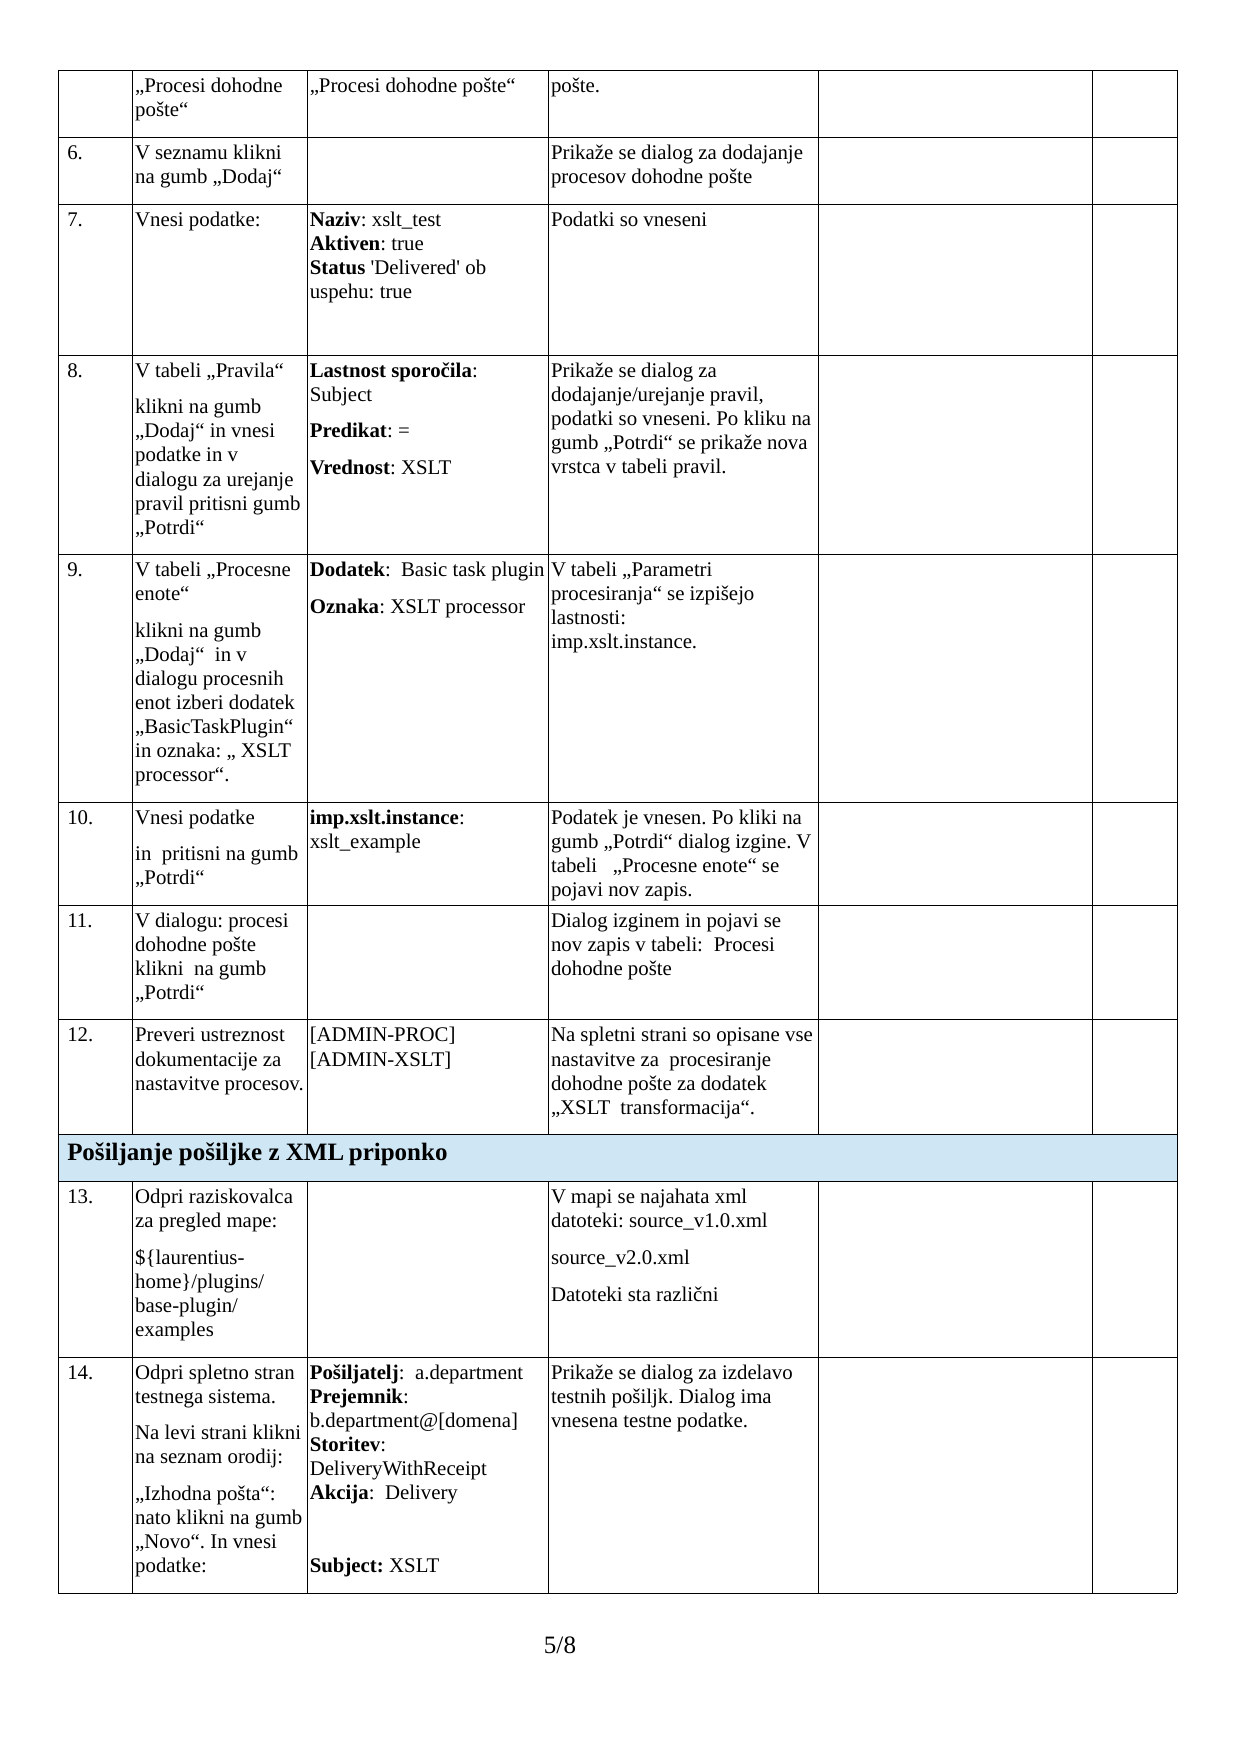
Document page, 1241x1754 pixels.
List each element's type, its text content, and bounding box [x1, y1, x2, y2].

table_cell Podatki so vneseni [549, 205, 818, 355]
table_cell Odpri raziskovalca za pregled mape: ${laurentius-home}/plugins/base-plugin/examples [133, 1182, 307, 1357]
table_cell [308, 138, 548, 203]
table_cell Podatek je vnesen. Po kliki na gumb „Potrdi“ dialog izgine. V tabeli „Procesne enote“ se pojavi nov zapis. [549, 803, 818, 905]
table_cell [819, 1358, 1092, 1592]
table_cell [59, 356, 132, 554]
table_cell [1093, 1182, 1177, 1357]
table_cell [59, 205, 132, 355]
table_cell Naziv: xslt_test Aktiven: true Status 'Delivered' ob uspehu: true [308, 205, 548, 355]
table_cell [59, 906, 132, 1019]
table_cell [1093, 803, 1177, 905]
table_cell [59, 138, 132, 203]
table_cell [1093, 906, 1177, 1019]
table_cell [308, 1182, 548, 1357]
table_cell [819, 205, 1092, 355]
table_cell Vnesi podatke: [133, 205, 307, 355]
table_cell Preveri ustreznost dokumentacije za nastavitve procesov. [133, 1020, 307, 1134]
table_cell [819, 71, 1092, 137]
table_cell [59, 1020, 132, 1134]
table_cell [819, 555, 1092, 802]
table_cell [59, 803, 132, 905]
table_cell [59, 71, 132, 137]
table_cell [59, 1358, 132, 1592]
table_cell [819, 138, 1092, 203]
table_cell [819, 803, 1092, 905]
table_cell [1093, 555, 1177, 802]
table_cell [1093, 1358, 1177, 1592]
table_cell [1093, 71, 1177, 137]
table_cell Na spletni strani so opisane vse nastavitve za procesiranje dohodne pošte za dodatek „XSLT transformacija“. [549, 1020, 818, 1134]
table_cell Odpri spletno stran testnega sistema. Na levi strani klikni na seznam orodij: „Izhodna pošta“: nato klikni na gumb „Novo“. In vnesi podatke: [133, 1358, 307, 1592]
table_cell Vnesi podatke in pritisni na gumb „Potrdi“ [133, 803, 307, 905]
table_cell pošte. [549, 71, 818, 137]
table_cell [1093, 138, 1177, 203]
table_cell [59, 555, 132, 802]
table_cell [ADMIN-PROC] [ADMIN-XSLT] [308, 1020, 548, 1134]
table_cell „Procesi dohodne pošte“ [133, 71, 307, 137]
table_cell „Procesi dohodne pošte“ [308, 71, 548, 137]
table_cell [819, 906, 1092, 1019]
table_cell [59, 1182, 132, 1357]
table_cell [819, 1020, 1092, 1134]
table_cell V tabeli „Parametri procesiranja“ se izpišejo lastnosti: imp.xslt.instance. [549, 555, 818, 802]
table_cell Pošiljatelj: a.department Prejemnik: b.department@[domena] Storitev: DeliveryWithReceipt Akcija: Delivery Subject: XSLT [308, 1358, 548, 1592]
table_cell [819, 356, 1092, 554]
table_cell [819, 1182, 1092, 1357]
table_cell [1093, 205, 1177, 355]
table_cell V mapi se najahata xml datoteki: source_v1.0.xml source_v2.0.xml Datoteki sta različni [549, 1182, 818, 1357]
table_cell Dodatek: Basic task plugin Oznaka: XSLT processor [308, 555, 548, 802]
table_cell V tabeli „Pravila“ klikni na gumb „Dodaj“ in vnesi podatke in v dialogu za urejanje pravil pritisni gumb „Potrdi“ [133, 356, 307, 554]
table_cell [1093, 1020, 1177, 1134]
table_cell Prikaže se dialog za izdelavo testnih pošiljk. Dialog ima vnesena testne podatke. [549, 1358, 818, 1592]
table_cell Prikaže se dialog za dodajanje procesov dohodne pošte [549, 138, 818, 203]
table_cell [1093, 356, 1177, 554]
table_cell V seznamu klikni na gumb „Dodaj“ [133, 138, 307, 203]
table_cell V tabeli „Procesne enote“ klikni na gumb „Dodaj“ in v dialogu procesnih enot izberi dodatek „BasicTaskPlugin“ in oznaka: „ XSLT processor“. [133, 555, 307, 802]
table_cell imp.xslt.instance: xslt_example [308, 803, 548, 905]
table_cell Lastnost sporočila: Subject Predikat: = Vrednost: XSLT [308, 356, 548, 554]
table_cell Dialog izginem in pojavi se nov zapis v tabeli: Procesi dohodne pošte [549, 906, 818, 1019]
table_cell V dialogu: procesi dohodne pošte klikni na gumb „Potrdi“ [133, 906, 307, 1019]
table_cell Pošiljanje pošiljke z XML priponko [59, 1135, 1177, 1181]
table_cell Prikaže se dialog za dodajanje/urejanje pravil, podatki so vneseni. Po kliku na gumb „Potrdi“ se prikaže nova vrstca v tabeli pravil. [549, 356, 818, 554]
table_cell [308, 906, 548, 1019]
